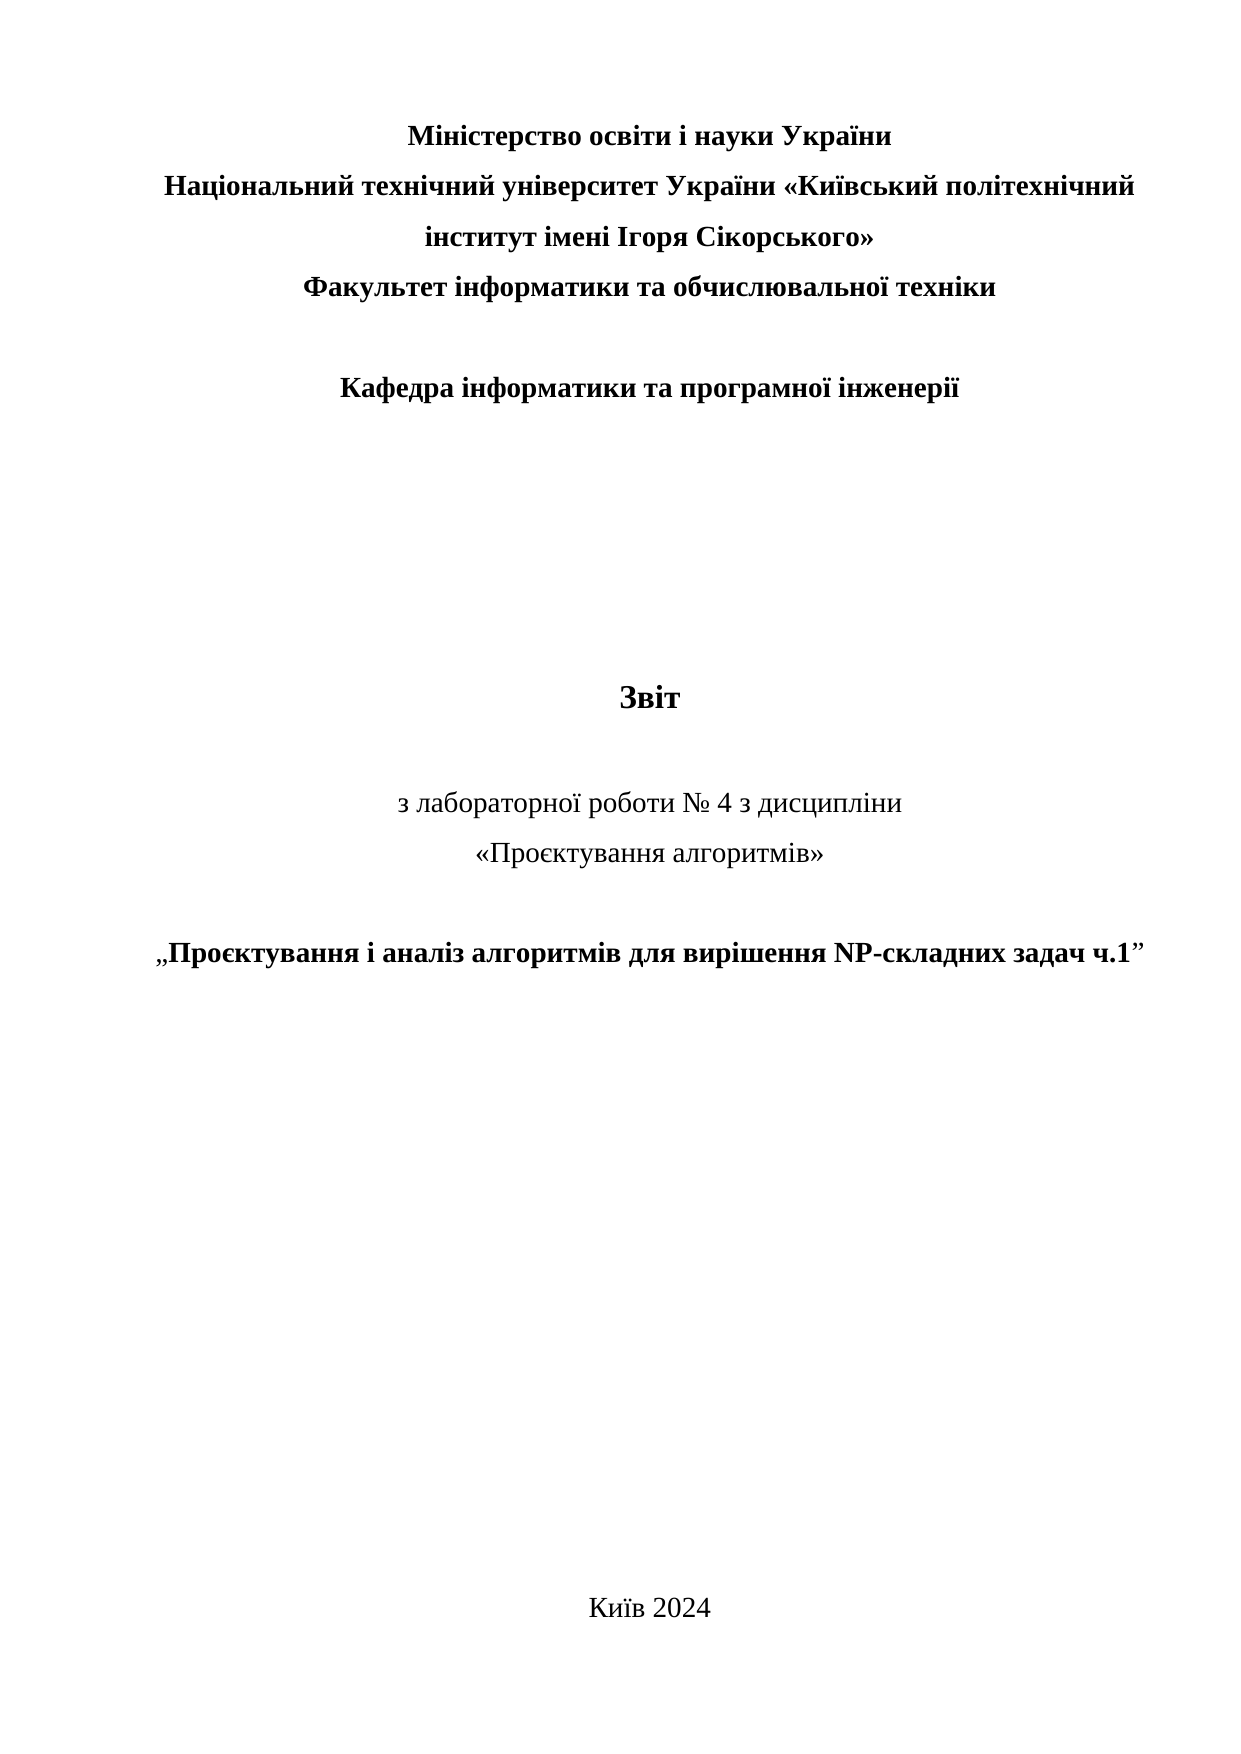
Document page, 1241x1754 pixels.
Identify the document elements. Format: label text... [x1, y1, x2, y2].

text Національний технічний університет України «Київський політехнічний інститут імені Ігоря Сікорського» [148, 168, 1152, 252]
text Звіт [148, 677, 1152, 715]
text Міністерство освіти і науки України [148, 118, 1152, 152]
text „Проєктування і аналіз алгоритмів для вирішення NP-складних задач ч.1” [148, 936, 1152, 969]
text Кафедра інформатики та програмної інженерії [148, 370, 1152, 403]
text Факультет інформатики та обчислювальної техніки [148, 269, 1152, 303]
text Київ 2024 [148, 1590, 1152, 1623]
text «Проєктування алгоритмів» [148, 835, 1152, 868]
text з лабораторної роботи № 4 з дисципліни [148, 785, 1152, 818]
